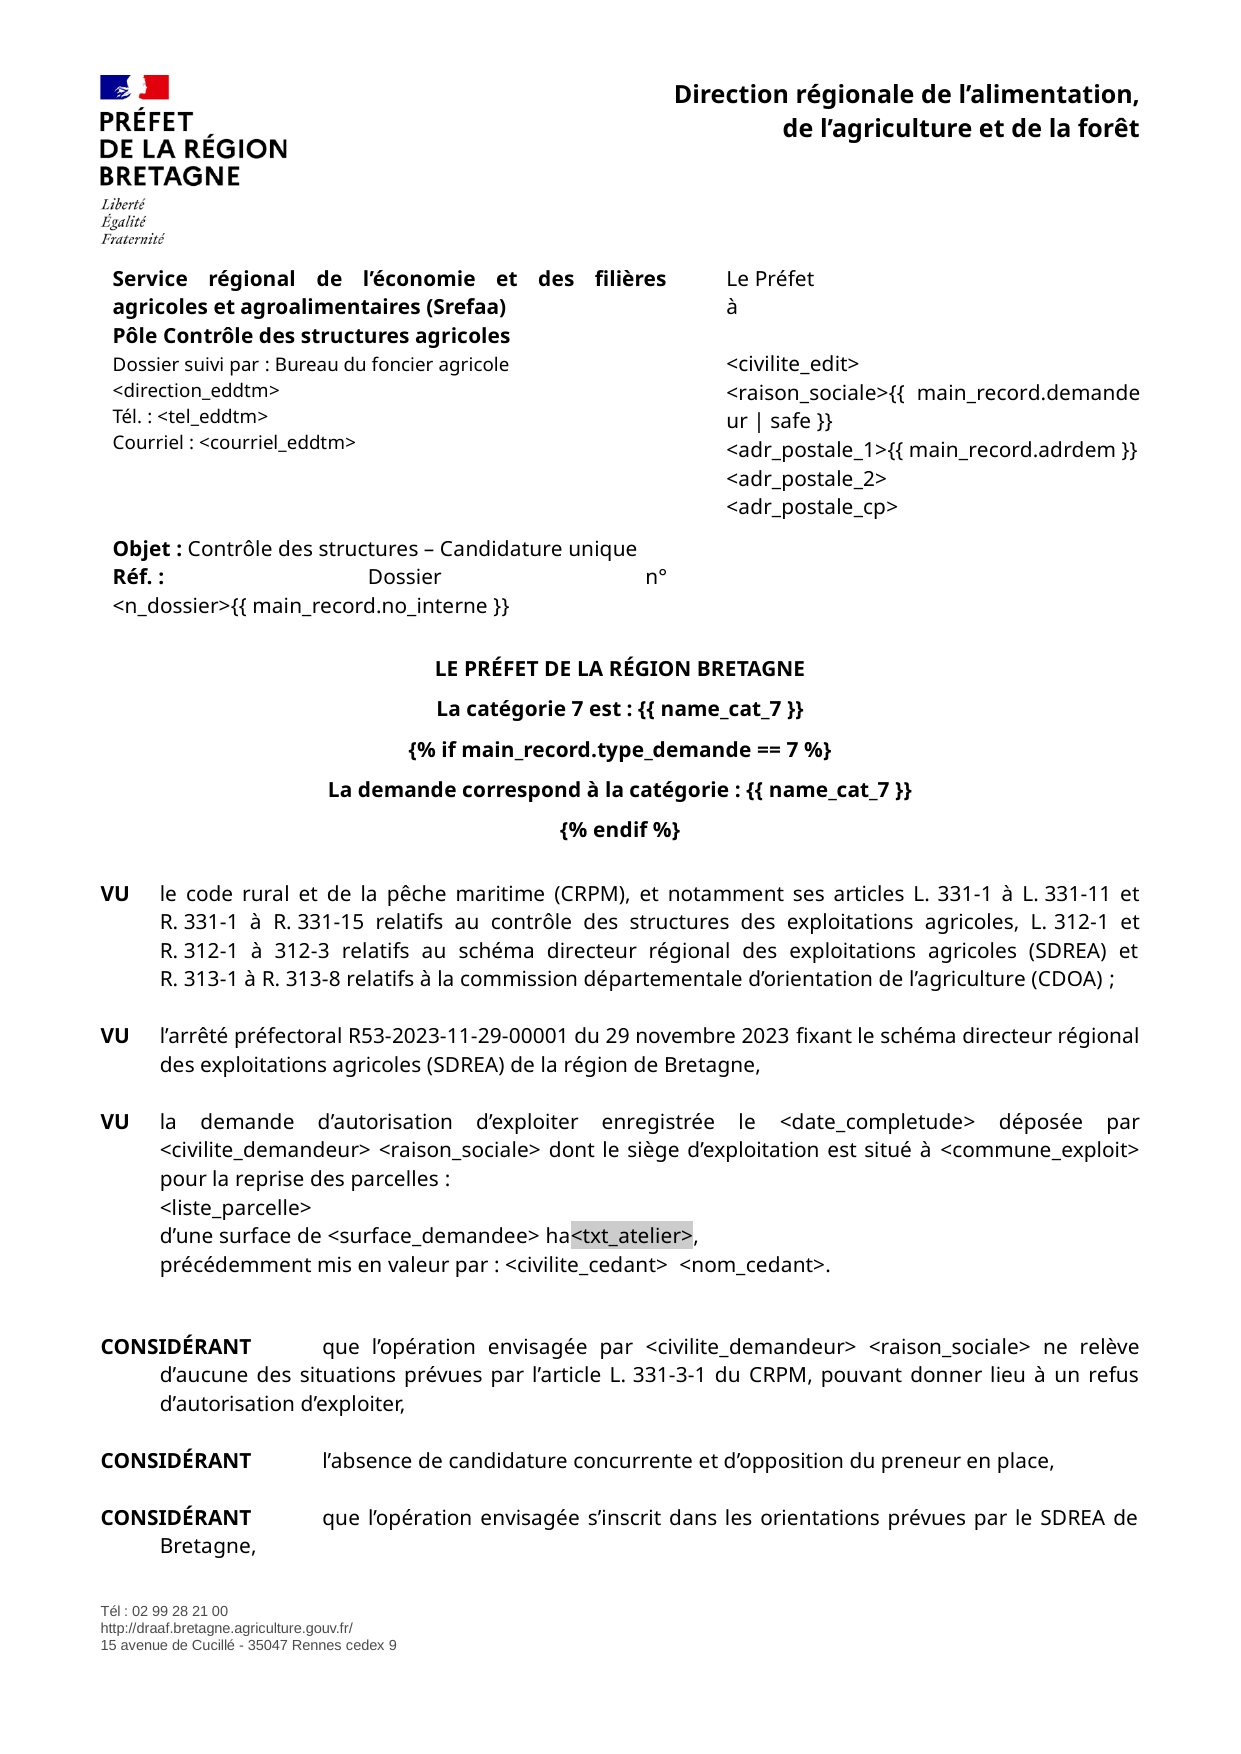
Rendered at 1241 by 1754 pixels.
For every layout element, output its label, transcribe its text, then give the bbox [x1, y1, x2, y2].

text CONSIDÉRANT que l’opération envisagée par <civilite_demandeur> <raison_sociale> ne relève d’aucune des situations prévues par l’article L. 331-3-1 du CRPM, pouvant donner lieu à un refus d’autorisation d’exploiter, [100, 1332, 1140, 1417]
text <liste_parcelle> [100, 1192, 1140, 1221]
text La demande correspond à la catégorie : {{ name_cat_7 }} [100, 775, 1140, 803]
text VU l’arrêté préfectoral R53-2023-11-29-00001 du 29 novembre 2023 fixant le schéma directeur régional des exploitations agricoles (SDREA) de la région de Bretagne, [100, 1021, 1140, 1078]
text précédemment mis en valeur par : <civilite_cedant> <nom_cedant>. [100, 1249, 1140, 1278]
text CONSIDÉRANT l’absence de candidature concurrente et d’opposition du preneur en place, [100, 1446, 1140, 1474]
text CONSIDÉRANT que l’opération envisagée s’inscrit dans les orientations prévues par le SDREA de Bretagne, [100, 1503, 1140, 1560]
text {% if main_record.type_demande == 7 %} [100, 734, 1140, 763]
table_cell [667, 521, 1141, 619]
text Direction régionale de l’alimentation, de l’agriculture et de la forêt [287, 77, 1140, 145]
picture [100, 75, 287, 244]
text VU le code rural et de la pêche maritime (CRPM), et notamment ses articles L. 331‑1 à L. 331‑11 et R. 331‑1 à R. 331‑15 relatifs au contrôle des structures des exploitations agricoles, L. 312‑1 et R. 312‑1 à 312‑3 relatifs au schéma directeur régional des exploitations agricoles (SDREA) et R. 313‑1 à R. 313‑8 relatifs à la commission départementale d’orientation de l’agriculture (CDOA) ; [100, 878, 1140, 993]
text {% endif %} [100, 815, 1140, 844]
table_header Service régional de l’économie et des filières agricoles et agroalimentaires (Srefaa) Pôle Contrôle des structures agricoles Dossier suivi par : Bureau du foncier agricole <direction_eddtm> Tél. : <tel_eddtm> Courriel : <courriel_eddtm> [113, 264, 667, 521]
table_cell Objet : Contrôle des structures – Candidature unique Réf. : Dossier n° <n_dossier>{{ main_record.no_interne }} [113, 521, 667, 619]
text VU la demande d’autorisation d’exploiter enregistrée le <date_completude> déposée par <civilite_demandeur> <raison_sociale> dont le siège d’exploitation est situé à <commune_exploit> pour la reprise des parcelles : [100, 1107, 1140, 1192]
text LE PRÉFET DE LA RÉGION BRETAGNE [100, 654, 1140, 682]
text La catégorie 7 est : {{ name_cat_7 }} [100, 694, 1140, 723]
text d’une surface de <surface_demandee> ha<txt_atelier>, [100, 1221, 1140, 1249]
table_header Le Préfet à <civilite_edit> <raison_sociale>{{ main_record.demandeur | safe }} <adr_postale_1>{{ main_record.adrdem }} <adr_postale_2> <adr_postale_cp> [667, 264, 1141, 521]
